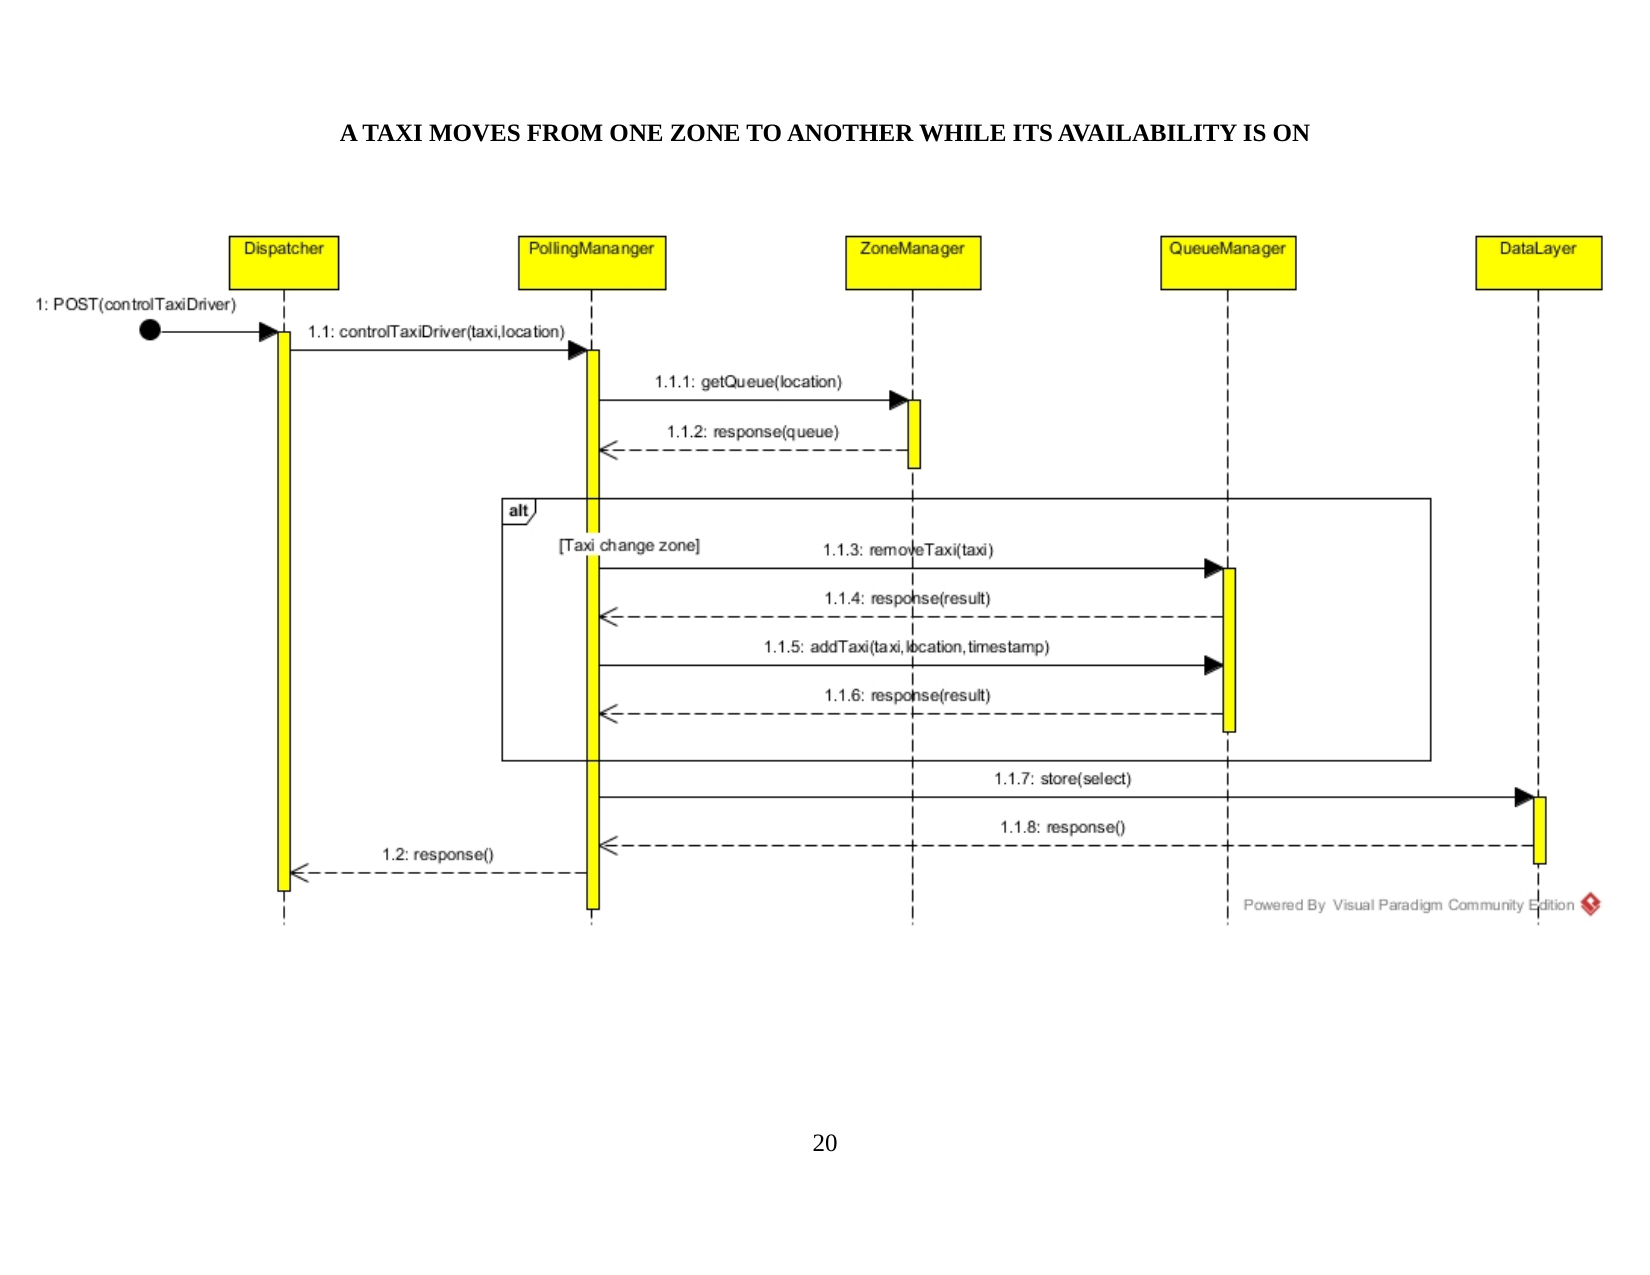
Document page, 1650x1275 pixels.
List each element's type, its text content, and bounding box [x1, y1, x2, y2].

picture [17, 233, 1608, 930]
text A TAXI MOVES FROM ONE ZONE TO ANOTHER WHILE ITS AVAILABILITY IS ON [118, 118, 1532, 147]
